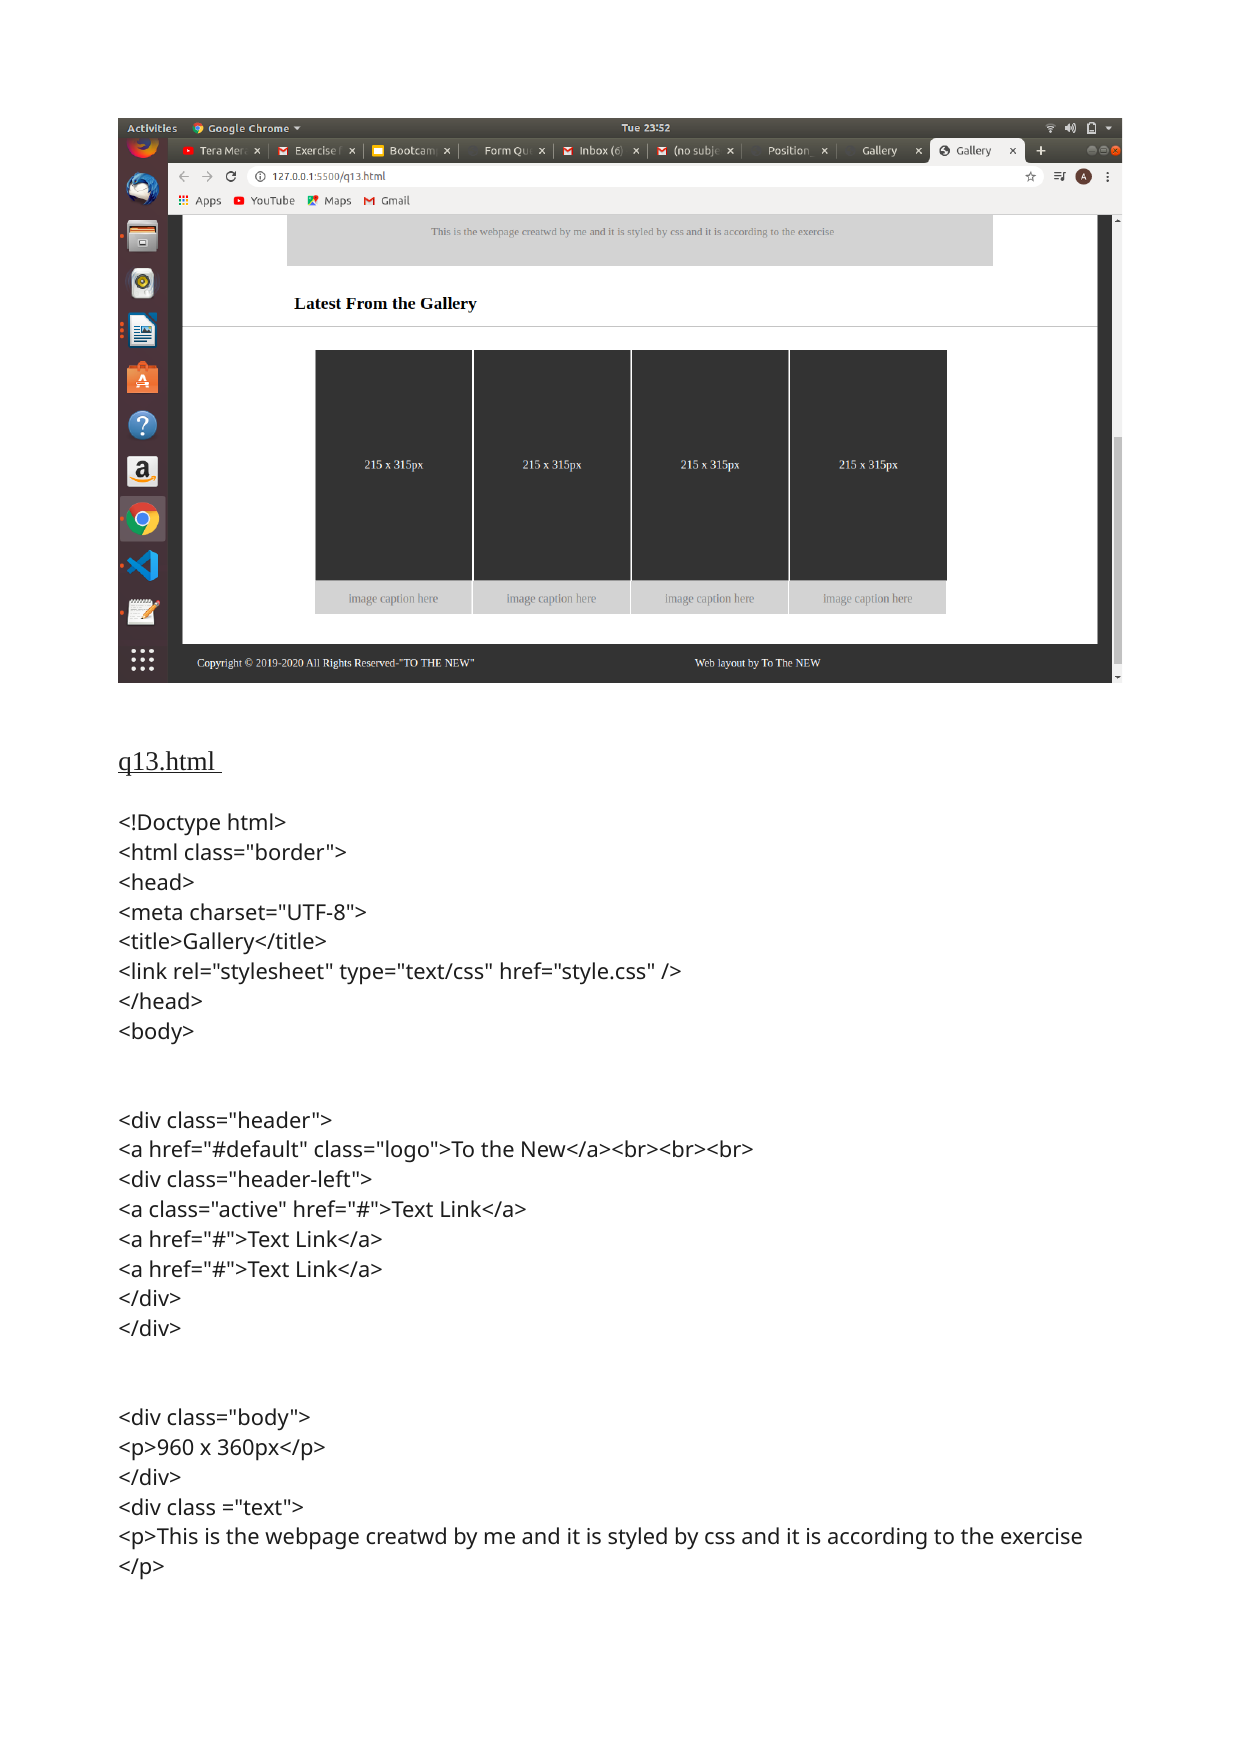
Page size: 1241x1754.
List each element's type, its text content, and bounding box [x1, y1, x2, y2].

text </div> [118, 1313, 1122, 1343]
text <meta charset="UTF-8"> [118, 896, 1122, 926]
text </div> [118, 1283, 1122, 1313]
text <!Doctype html> [118, 807, 1122, 837]
text q13.html [118, 745, 1122, 776]
text <p>This is the webpage creatwd by me and it is styled by css and it is according to the exercise </p> [118, 1521, 1122, 1581]
text <div class ="text"> [118, 1491, 1122, 1521]
text <head> [118, 867, 1122, 896]
text <body> [118, 1016, 1122, 1045]
picture [118, 118, 1123, 683]
text <a href="#">Text Link</a> [118, 1224, 1122, 1253]
text <div class="header-left"> [118, 1164, 1122, 1194]
text <a href="#default" class="logo">To the New</a><br><br><br> [118, 1134, 1122, 1164]
text <title>Gallery</title> [118, 926, 1122, 956]
text <a href="#">Text Link</a> [118, 1253, 1122, 1283]
text <link rel="stylesheet" type="text/css" href="style.css" /> [118, 956, 1122, 986]
text <html class="border"> [118, 837, 1122, 867]
text </head> [118, 986, 1122, 1016]
text <a class="active" href="#">Text Link</a> [118, 1194, 1122, 1224]
text <div class="body"> [118, 1402, 1122, 1432]
text </div> [118, 1462, 1122, 1491]
text <p>960 x 360px</p> [118, 1432, 1122, 1462]
text <div class="header"> [118, 1104, 1122, 1134]
